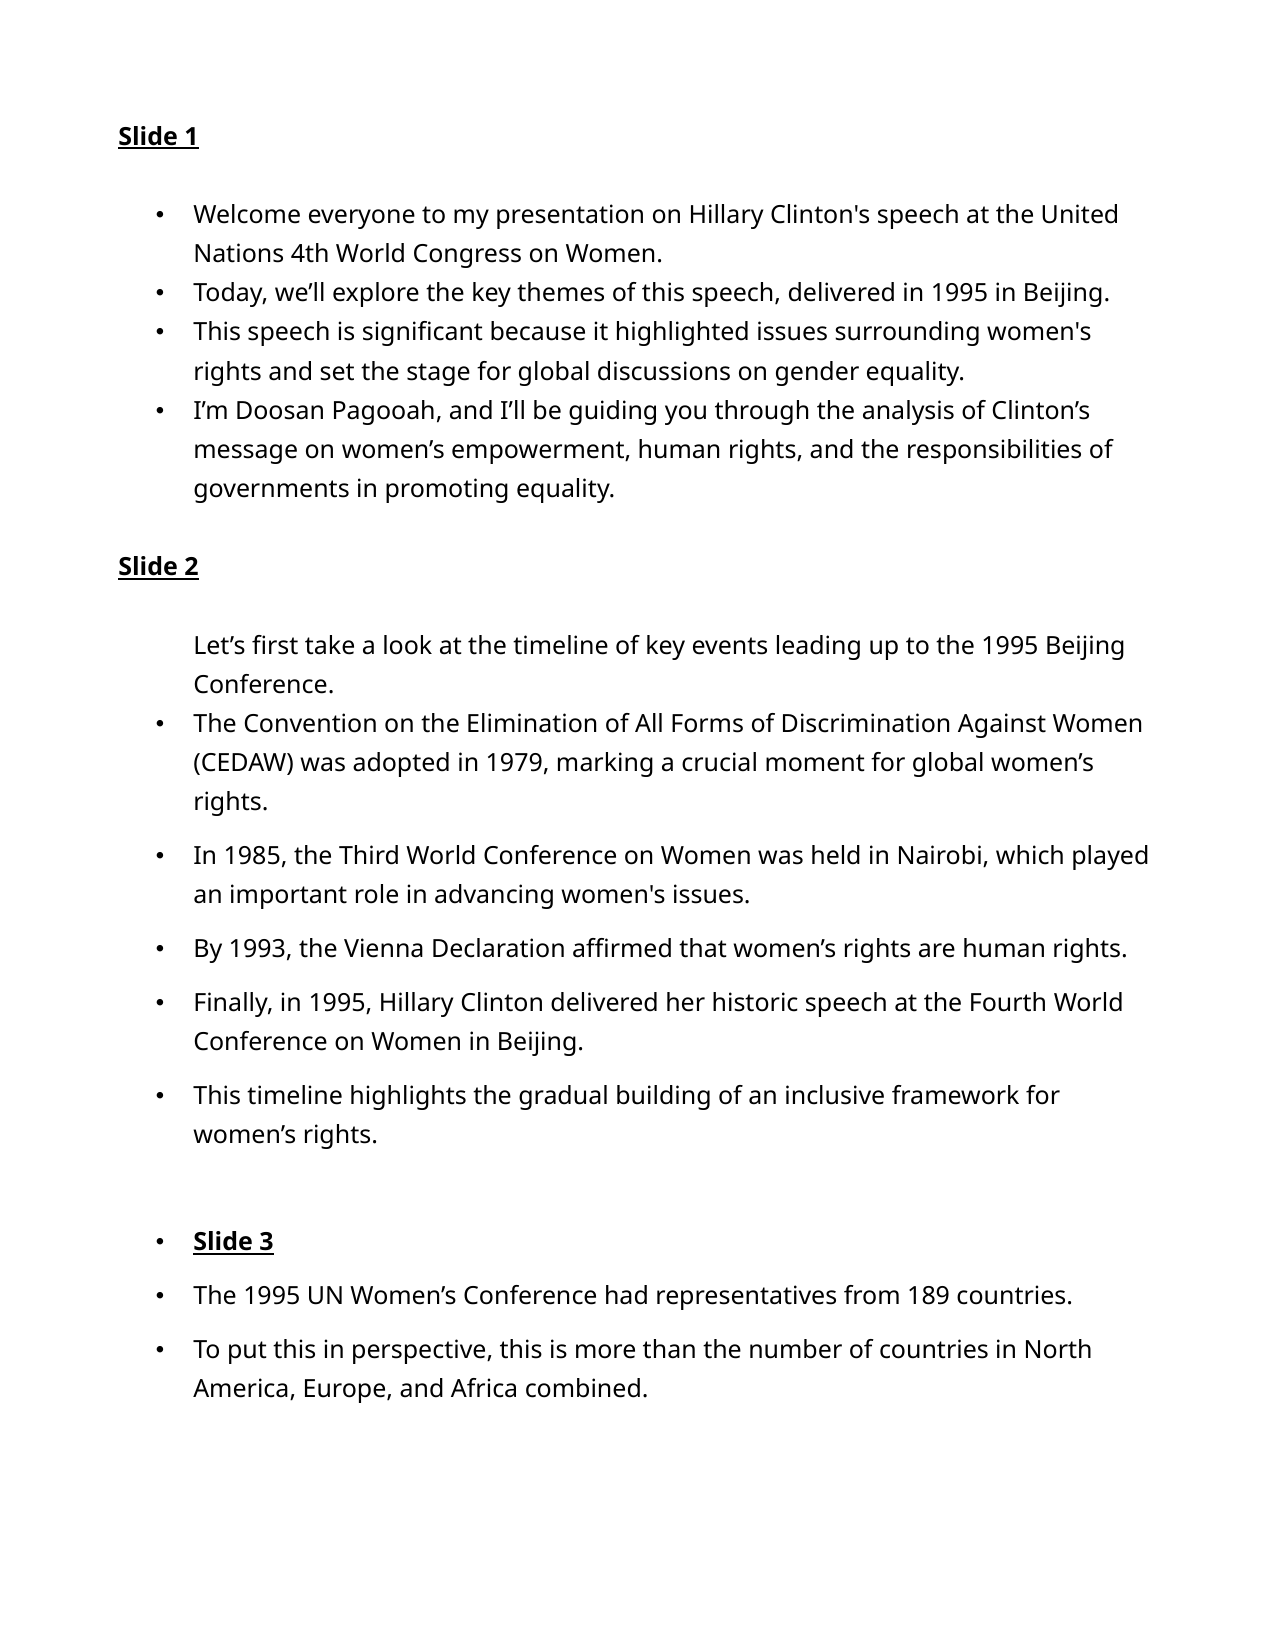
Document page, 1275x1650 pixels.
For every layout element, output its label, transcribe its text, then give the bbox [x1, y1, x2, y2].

list To put this in perspective, this is more than the number of countries in North America, Europe, and Africa combined. [156, 1331, 1157, 1405]
list This speech is significant because it highlighted issues surrounding women's rights and set the stage for global discussions on gender equality. [156, 314, 1157, 387]
list Slide 3 [156, 1224, 1157, 1258]
list Let’s first take a look at the timeline of key events leading up to the 1995 Beijing Conference. [156, 588, 1157, 701]
list Finally, in 1995, Hillary Clinton delivered her historic speech at the Fourth World Conference on Women in Beijing. [156, 984, 1157, 1058]
list This timeline highlights the gradual building of an inclusive framework for women’s rights. [156, 1077, 1157, 1151]
list I’m Doosan Pagooah, and I’ll be guiding you through the analysis of Clinton’s message on women’s empowerment, human rights, and the responsibilities of governments in promoting equality. [156, 392, 1157, 505]
list By 1993, the Vienna Declaration affirmed that women’s rights are human rights. [156, 931, 1157, 965]
list Welcome everyone to my presentation on Hillary Clinton's speech at the United Nations 4th World Congress on Women. [156, 196, 1157, 270]
list Today, we’ll explore the key themes of this speech, delivered in 1995 in Beijing. [156, 275, 1157, 309]
list The Convention on the Elimination of All Forms of Discrimination Against Women (CEDAW) was adopted in 1979, marking a crucial moment for global women’s rights. [156, 706, 1157, 818]
text Slide 2 [118, 549, 1157, 583]
list The 1995 UN Women’s Conference had representatives from 189 countries. [156, 1278, 1157, 1312]
list In 1985, the Third World Conference on Women was held in Nairobi, which played an important role in advancing women's issues. [156, 838, 1157, 911]
text Slide 1 [118, 118, 1157, 152]
